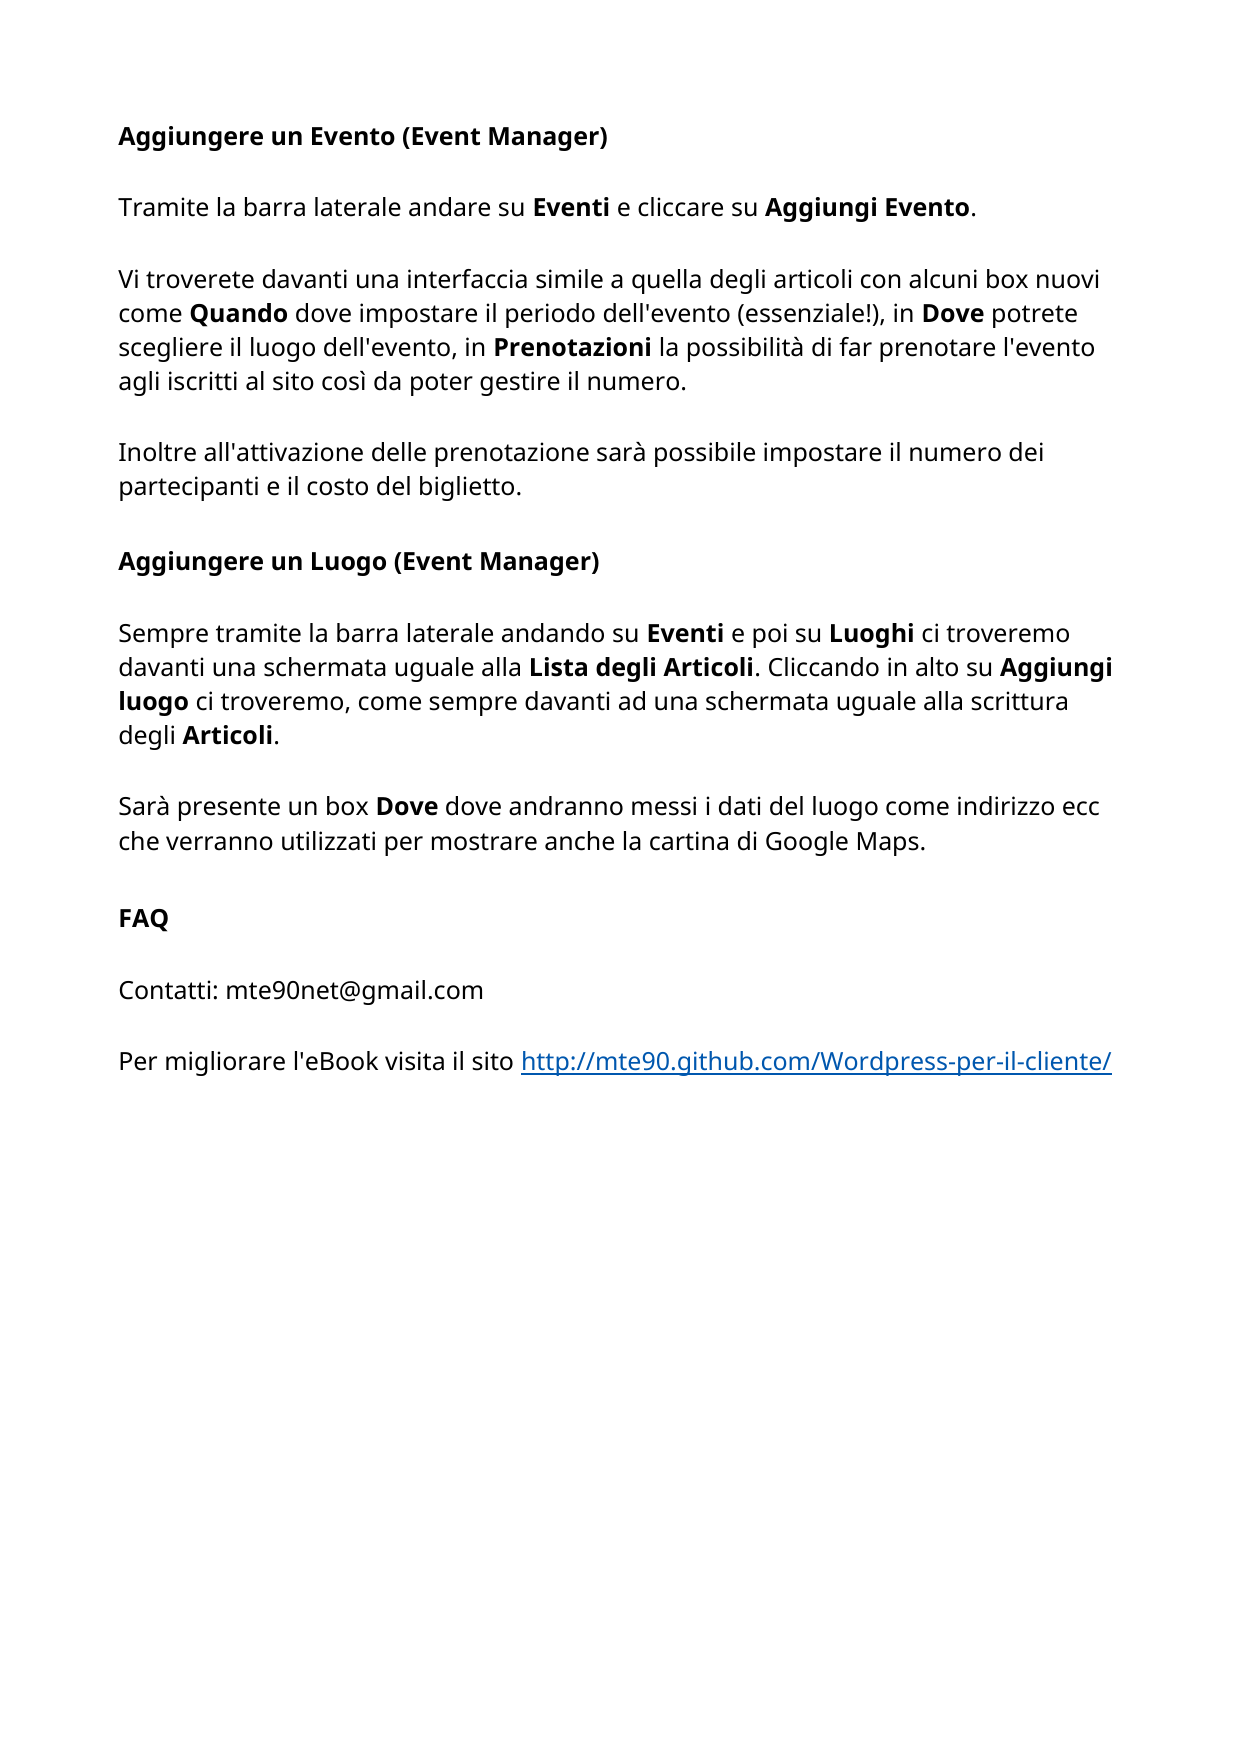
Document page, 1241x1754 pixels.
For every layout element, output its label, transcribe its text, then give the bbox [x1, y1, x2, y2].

text Aggiungere un Luogo (Event Manager) [118, 544, 1122, 578]
text FAQ [118, 901, 1122, 935]
text Per migliorare l'eBook visita il sito http://mte90.github.com/Wordpress-per-il-cliente/ [118, 1044, 1122, 1078]
text Tramite la barra laterale andare su Eventi e cliccare su Aggiungi Evento. [118, 190, 1122, 224]
text Contatti: mte90net@gmail.com [118, 972, 1122, 1007]
text Sarà presente un box Dove dove andranno messi i dati del luogo come indirizzo ecc che verranno utilizzati per mostrare anche la cartina di Google Maps. [118, 789, 1122, 857]
text Inoltre all'attivazione delle prenotazione sarà possibile impostare il numero dei partecipanti e il costo del biglietto. [118, 435, 1122, 503]
text Sempre tramite la barra laterale andando su Eventi e poi su Luoghi ci troveremo davanti una schermata uguale alla Lista degli Articoli. Cliccando in alto su Aggiungi luogo ci troveremo, come sempre davanti ad una schermata uguale alla scrittura degli Articoli. [118, 615, 1122, 752]
text Vi troverete davanti una interfaccia simile a quella degli articoli con alcuni box nuovi come Quando dove impostare il periodo dell'evento (essenziale!), in Dove potrete scegliere il luogo dell'evento, in Prenotazioni la possibilità di far prenotare l'evento agli iscritti al sito così da poter gestire il numero. [118, 261, 1122, 397]
text Aggiungere un Evento (Event Manager) [118, 118, 1122, 152]
